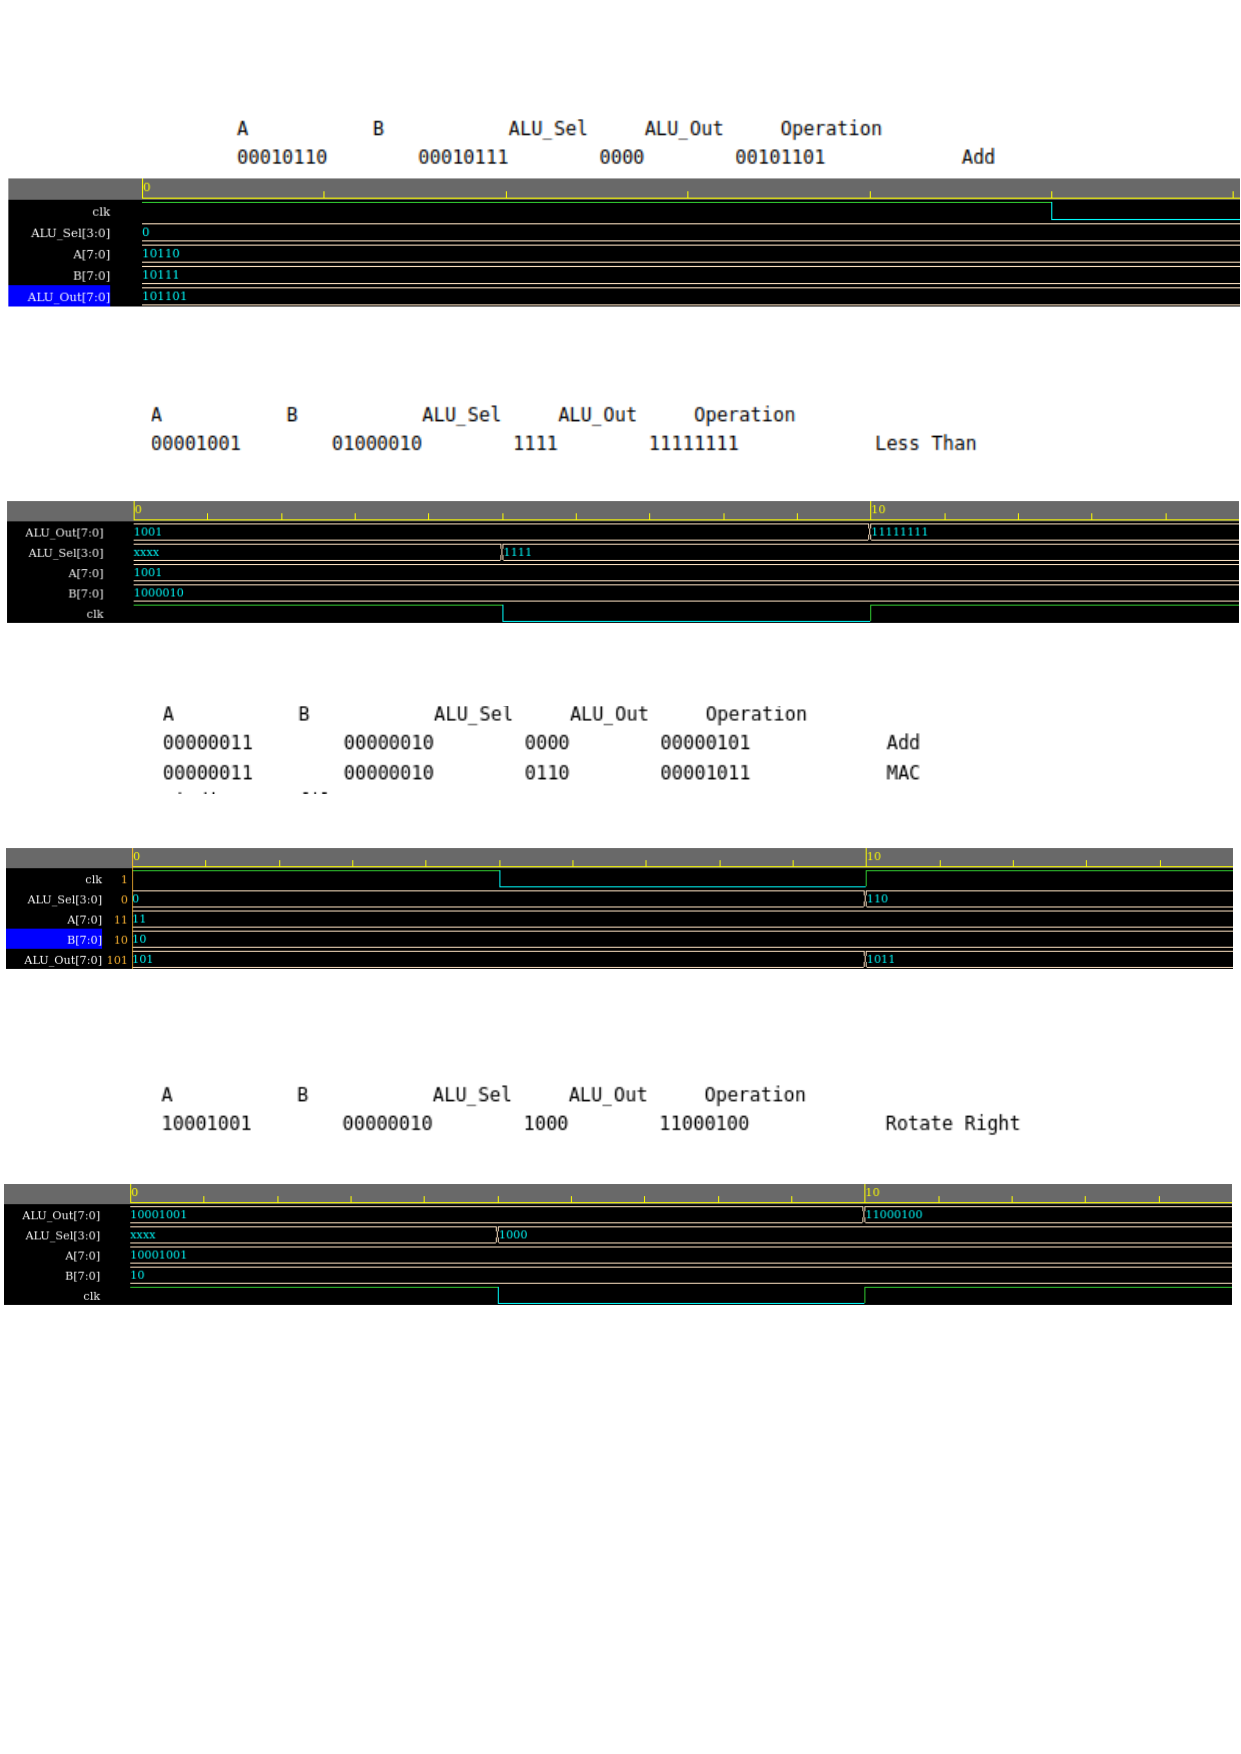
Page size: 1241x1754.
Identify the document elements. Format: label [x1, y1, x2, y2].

picture [0, 1182, 1241, 1311]
picture [231, 118, 1009, 172]
picture [157, 1081, 1025, 1143]
picture [163, 706, 937, 794]
picture [0, 497, 1241, 628]
picture [151, 401, 988, 463]
picture [0, 840, 1241, 976]
